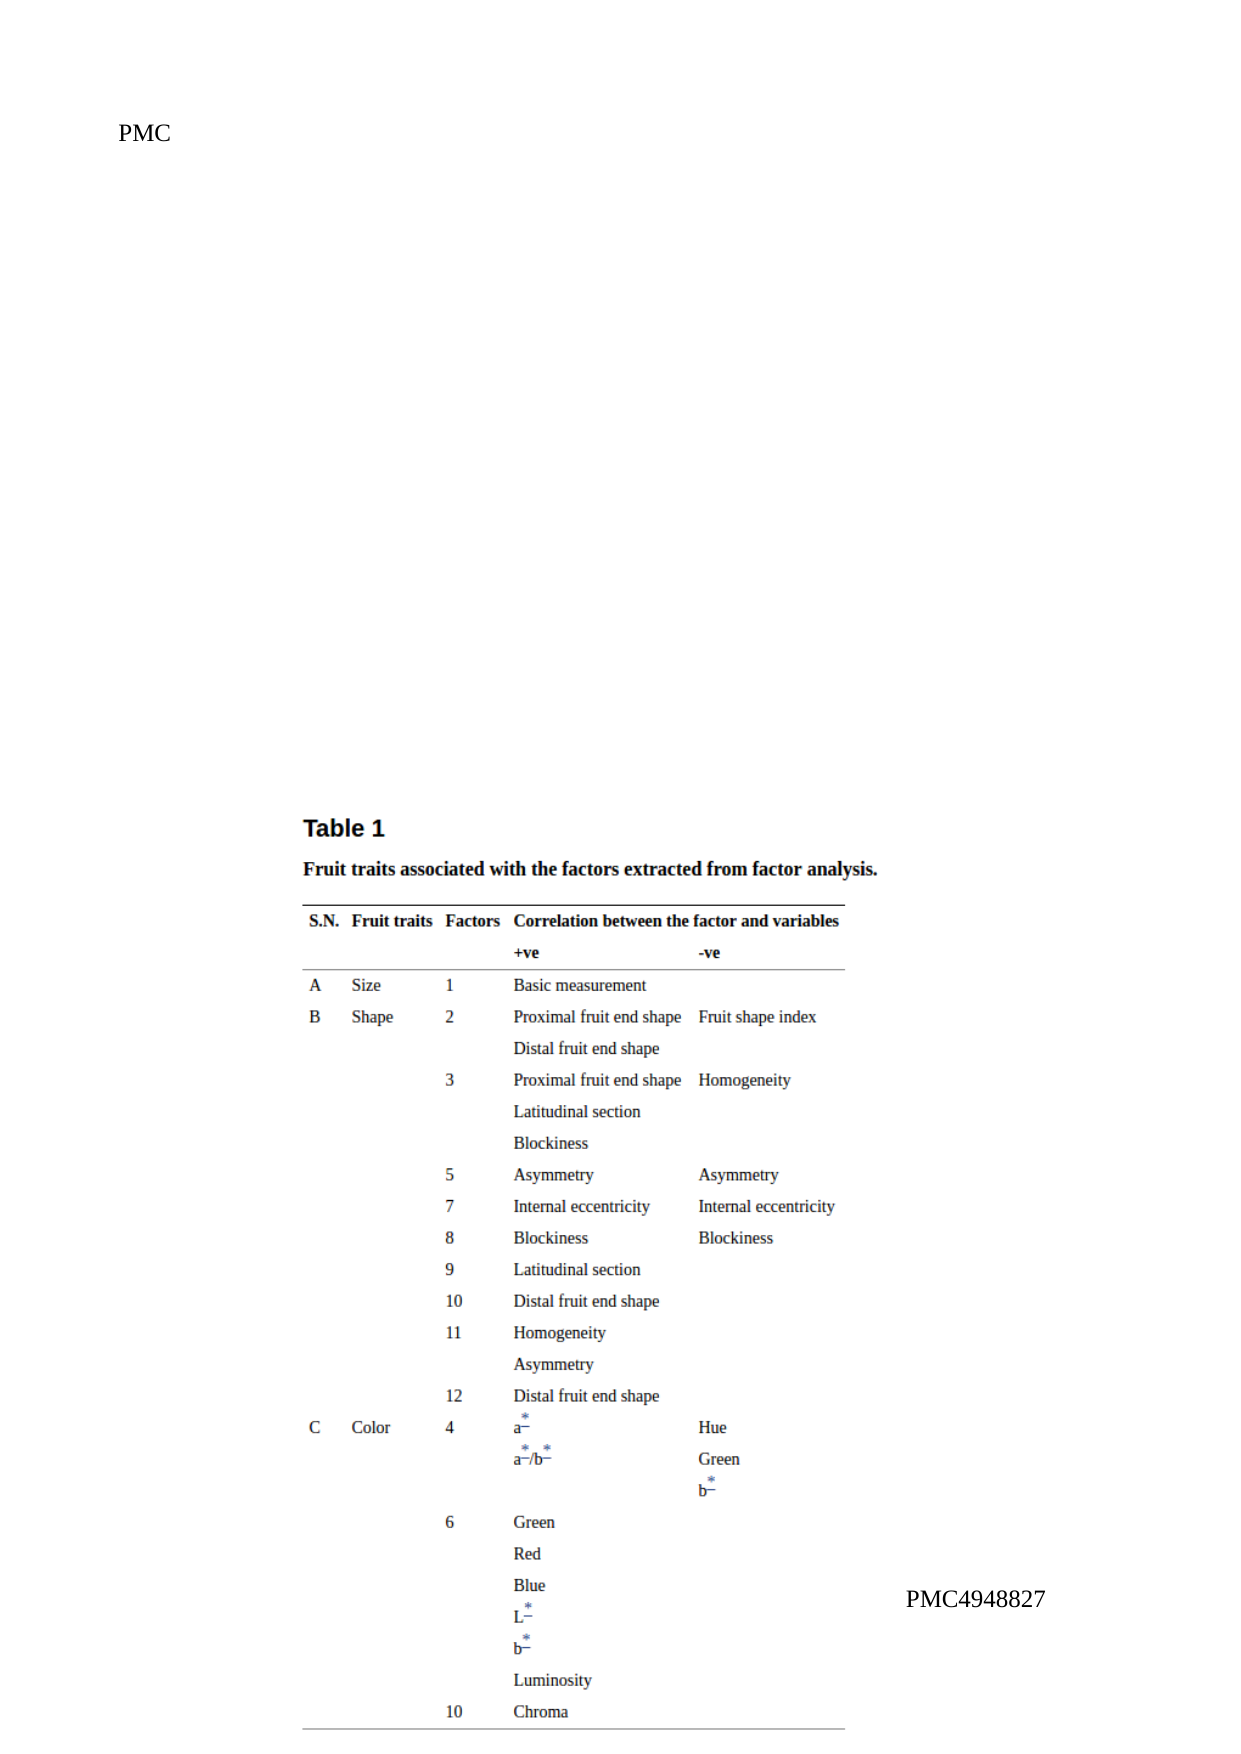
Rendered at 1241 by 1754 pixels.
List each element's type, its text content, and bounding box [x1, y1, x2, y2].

text PMC4948827 [906, 1584, 1122, 1613]
text [118, 1584, 294, 1613]
picture [294, 810, 906, 1754]
text PMC [118, 118, 1122, 147]
